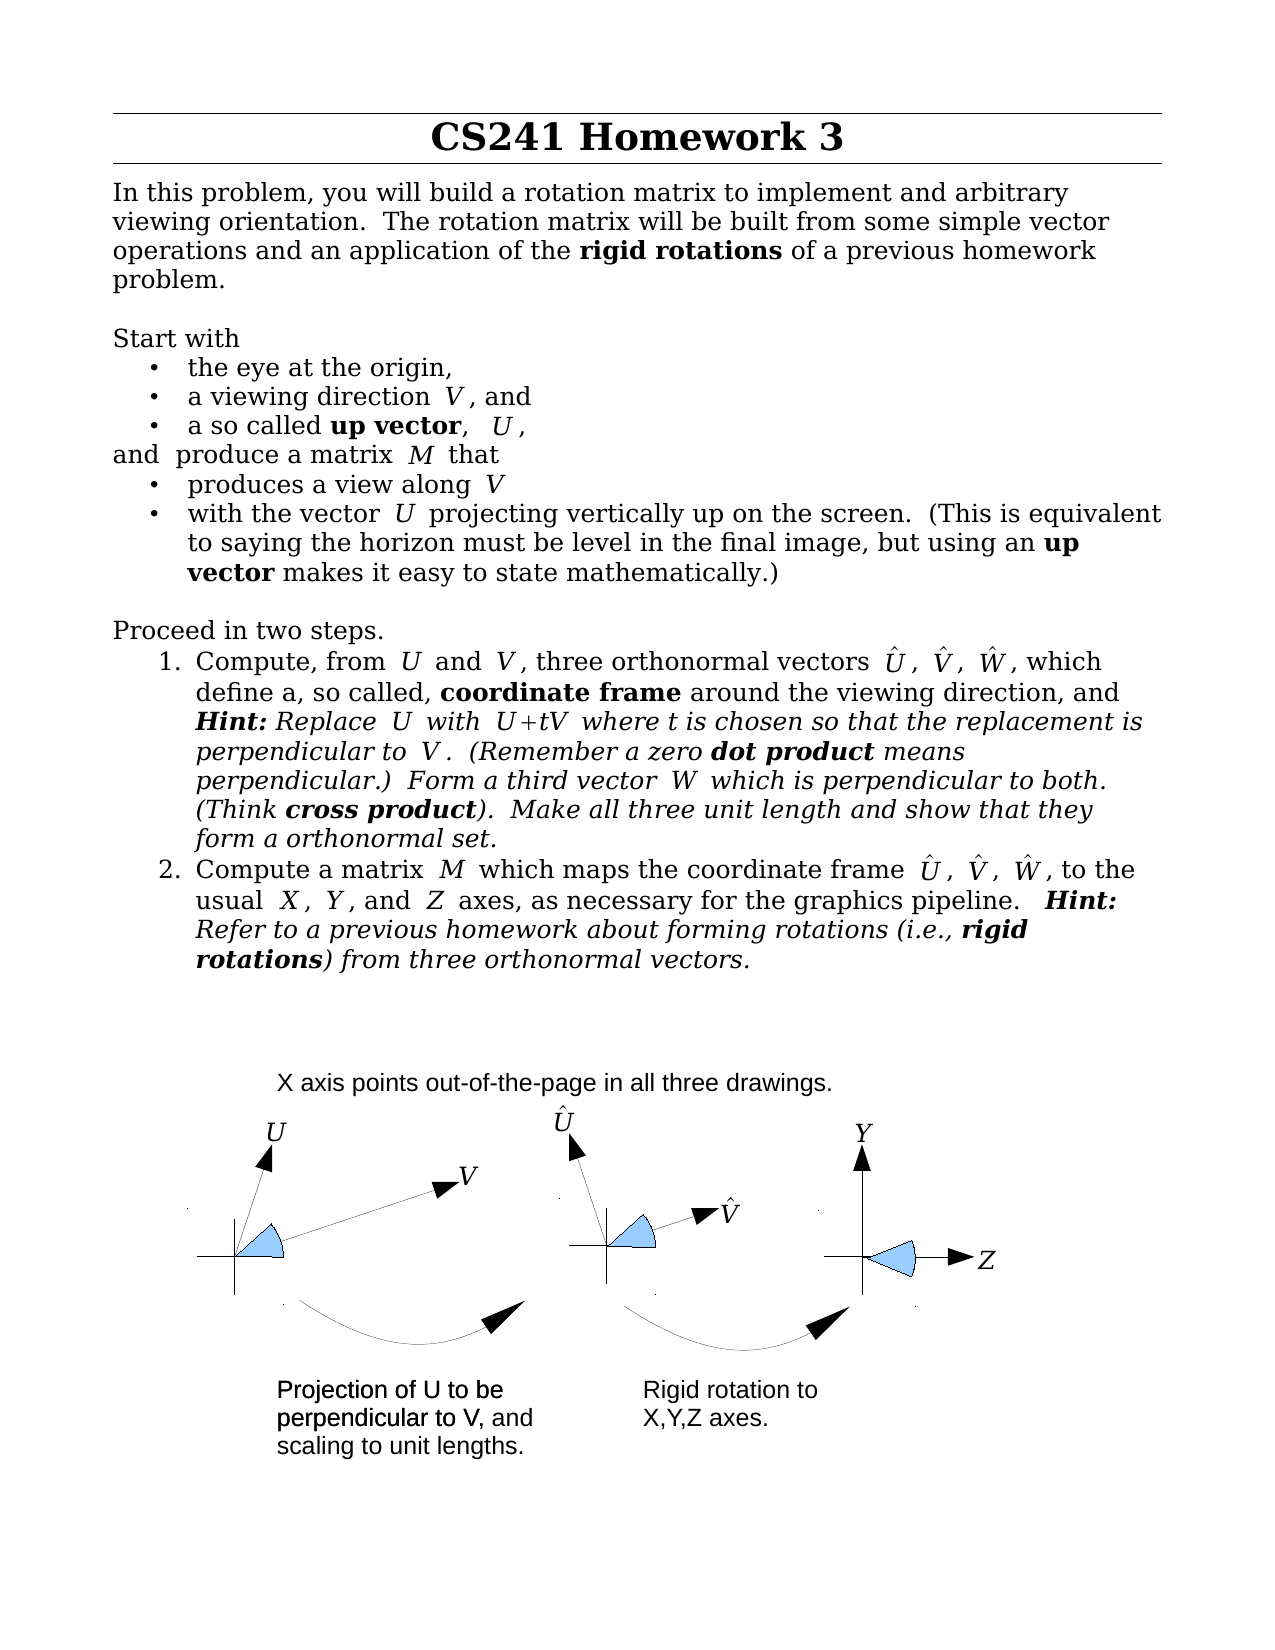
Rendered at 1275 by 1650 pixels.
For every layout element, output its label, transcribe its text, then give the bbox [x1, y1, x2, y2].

text and produce a matrix that [112, 441, 1162, 470]
list a viewing direction , and [150, 382, 1162, 411]
text Proceed in two steps. [112, 616, 1162, 645]
list Compute, from and , three orthonormal vectors , , , which define a, so called, coordinate frame around the viewing direction, and Hint: Replace with where t is chosen so that the replacement is perpendicular to . (Remember a zero dot product means perpendicular.) Form a third vector which is perpendicular to both. (Think cross product). Make all three unit length and show that they form a orthonormal set. [158, 645, 1162, 854]
list produces a view along [150, 470, 1162, 499]
text Start with [112, 324, 1162, 353]
list a so called up vector, , [150, 411, 1162, 441]
subtitle CS241 Homework 3 [112, 114, 1162, 163]
text In this problem, you will build a rotation matrix to implement and arbitrary viewing orientation. The rotation matrix will be built from some simple vector operations and an application of the rigid rotations of a previous homework problem. [112, 178, 1162, 295]
list with the vector projecting vertically up on the screen. (This is equivalent to saying the horizon must be level in the final image, but using an up vector makes it easy to state mathematically.) [150, 499, 1162, 587]
list Compute a matrix which maps the coordinate frame , , , to the usual , , and axes, as necessary for the graphics pipeline. Hint: Refer to a previous homework about forming rotations (i.e., rigid rotations) from three orthonormal vectors. [158, 854, 1162, 974]
list the eye at the origin, [150, 353, 1162, 382]
